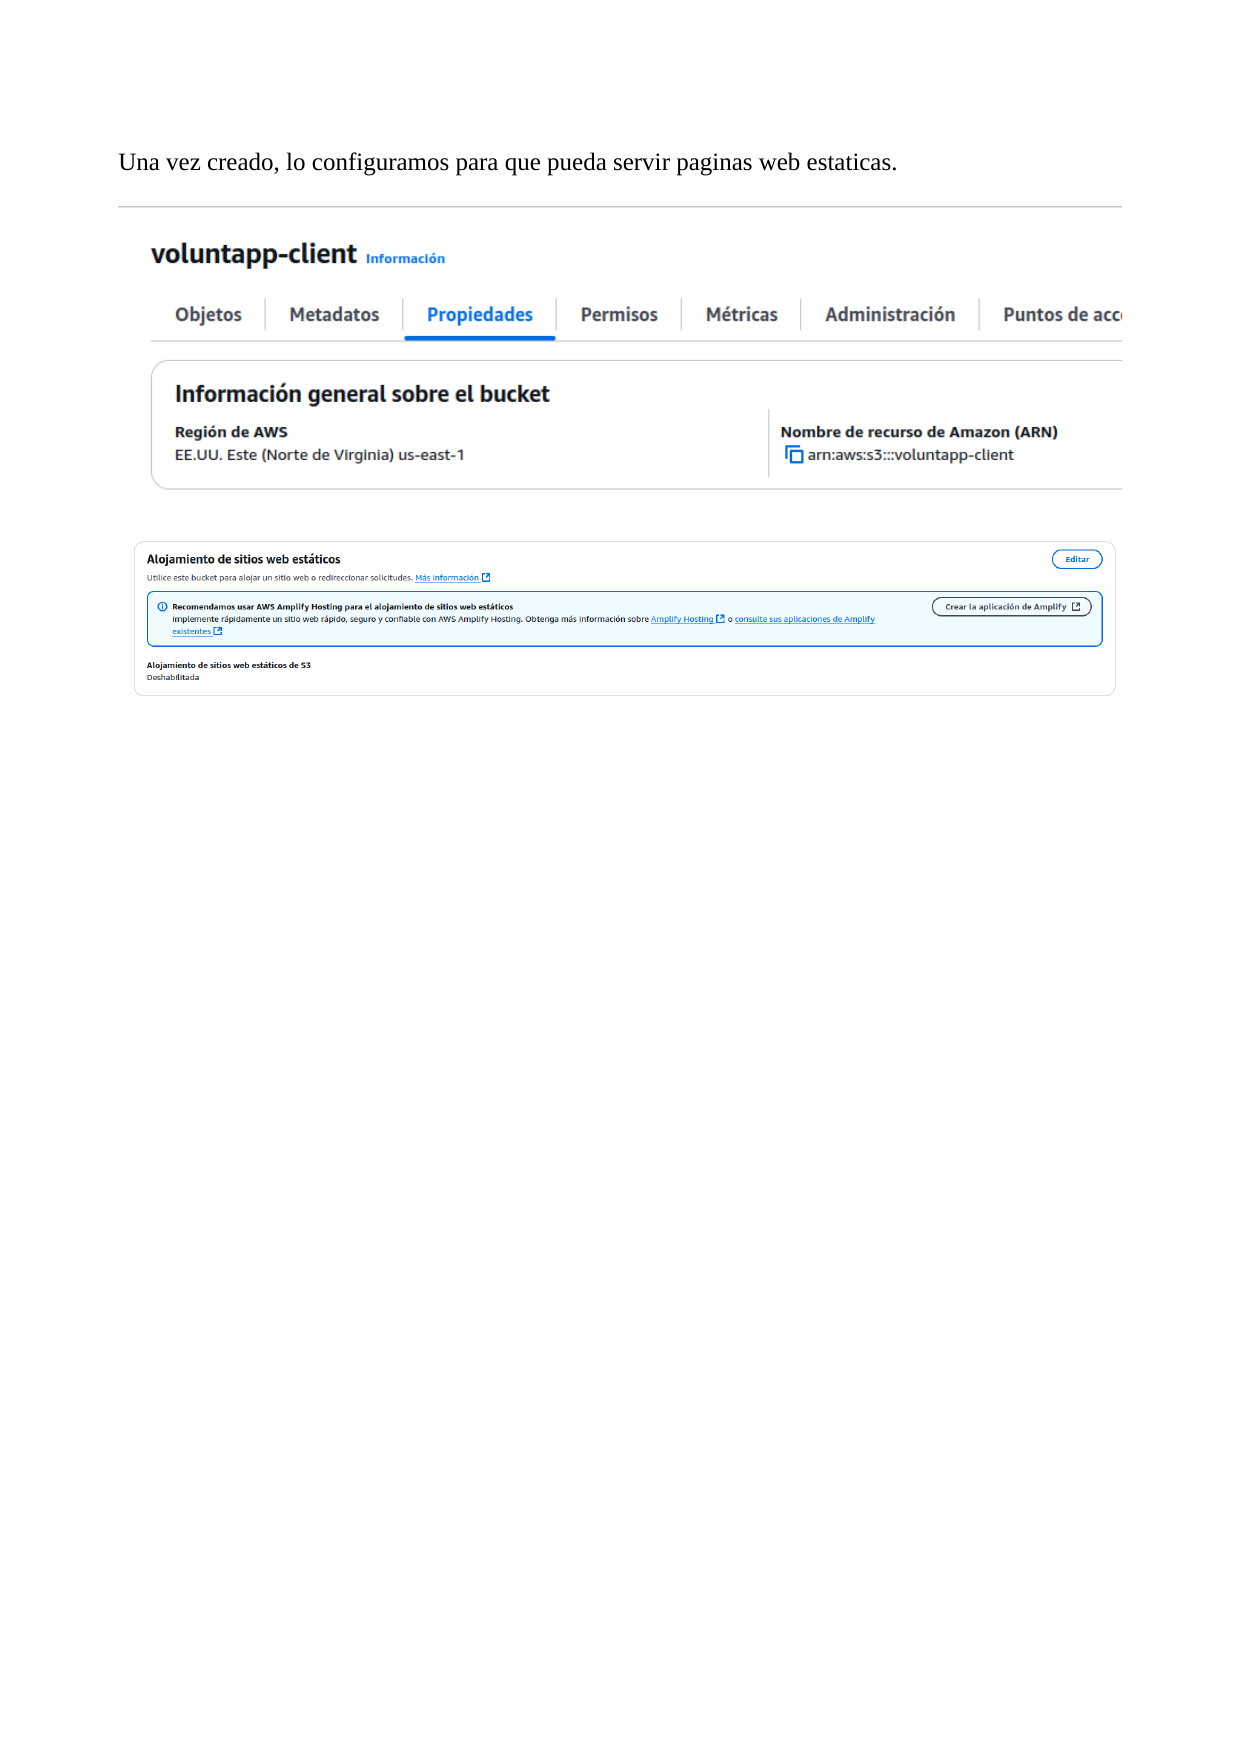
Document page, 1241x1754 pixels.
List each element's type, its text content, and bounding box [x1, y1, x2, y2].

picture [118, 537, 1123, 700]
text Una vez creado, lo configuramos para que pueda servir paginas web estaticas. [118, 147, 1122, 176]
picture [118, 204, 1123, 509]
